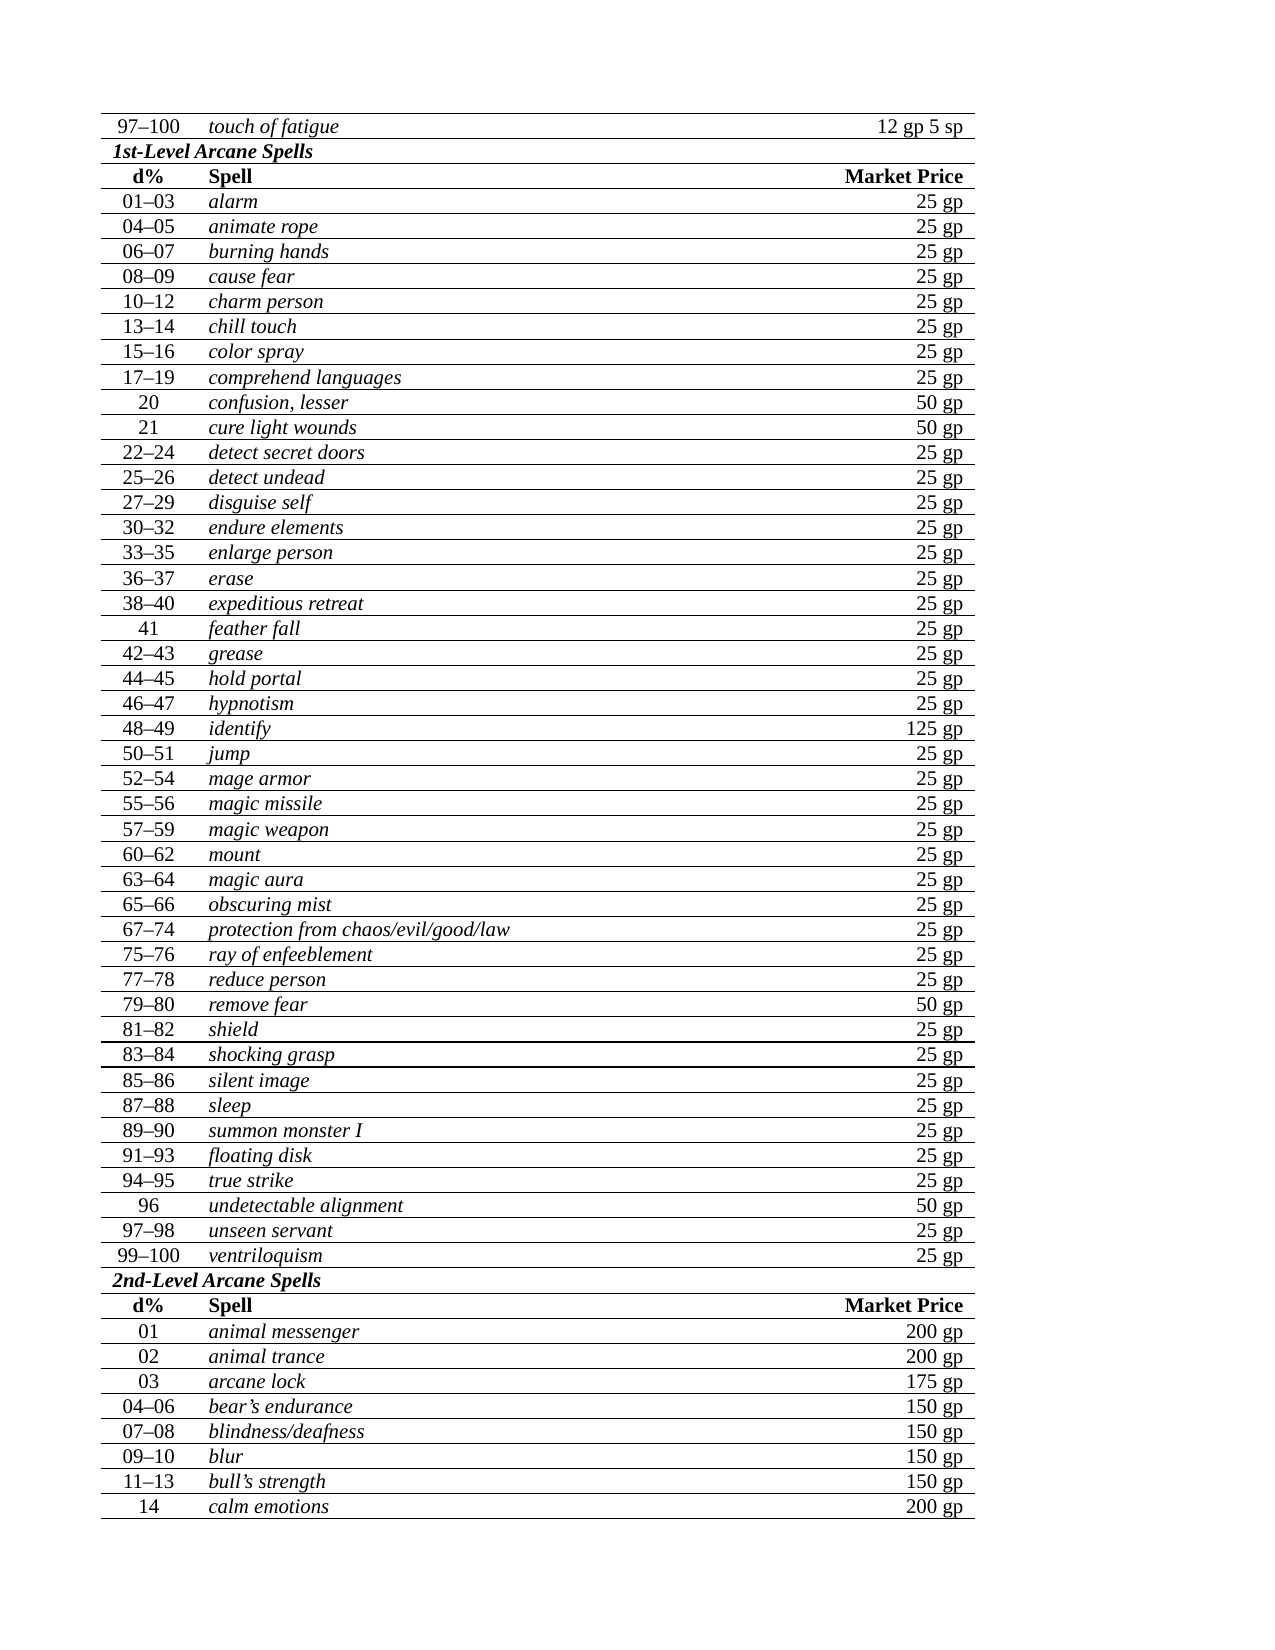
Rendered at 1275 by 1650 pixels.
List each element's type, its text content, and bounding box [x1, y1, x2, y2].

table_cell 25 gp [731, 340, 975, 363]
table_cell sleep [196, 1093, 731, 1117]
table_cell 25 gp [731, 1218, 975, 1242]
table_cell 25 gp [731, 189, 975, 213]
table_cell 63–64 [101, 867, 196, 891]
table_cell Spell [196, 1294, 731, 1317]
table_cell shocking grasp [196, 1043, 731, 1066]
table_cell 77–78 [101, 967, 196, 991]
table_cell 25 gp [731, 967, 975, 991]
table_cell 07–08 [101, 1419, 196, 1443]
table_cell 03 [101, 1369, 196, 1393]
table_cell touch of fatigue [196, 114, 731, 138]
table_cell 94–95 [101, 1168, 196, 1192]
table_cell 25 gp [731, 917, 975, 941]
table_cell 15–16 [101, 340, 196, 363]
table_cell hypnotism [196, 691, 731, 715]
table_cell Market Price [731, 164, 975, 188]
table_cell 25 gp [731, 1243, 975, 1267]
table_cell 25 gp [731, 766, 975, 790]
table_cell 25 gp [731, 892, 975, 916]
table_cell 25 gp [731, 289, 975, 313]
table_cell 14 [101, 1494, 196, 1518]
table_cell 25 gp [731, 1043, 975, 1066]
table_cell hold portal [196, 666, 731, 690]
table_cell arcane lock [196, 1369, 731, 1393]
table_cell 25 gp [731, 942, 975, 966]
table_cell 50–51 [101, 741, 196, 765]
table_cell enlarge person [196, 540, 731, 564]
table_cell detect undead [196, 465, 731, 489]
table_cell 96 [101, 1193, 196, 1217]
table_cell unseen servant [196, 1218, 731, 1242]
table_cell expeditious retreat [196, 591, 731, 614]
table_cell 02 [101, 1344, 196, 1368]
table_cell 25 gp [731, 264, 975, 288]
table_cell 09–10 [101, 1444, 196, 1468]
table_cell 79–80 [101, 992, 196, 1016]
table_cell 25 gp [731, 1017, 975, 1041]
table_cell ray of enfeeblement [196, 942, 731, 966]
table_cell 25 gp [731, 214, 975, 238]
table_cell 27–29 [101, 490, 196, 514]
table_cell 200 gp [731, 1319, 975, 1343]
table_cell 25 gp [731, 540, 975, 564]
table_cell 25 gp [731, 490, 975, 514]
table_cell 21 [101, 415, 196, 439]
table_cell 25 gp [731, 239, 975, 263]
table_cell animal trance [196, 1344, 731, 1368]
table_cell burning hands [196, 239, 731, 263]
table_cell 67–74 [101, 917, 196, 941]
table_cell 91–93 [101, 1143, 196, 1167]
table_cell 25 gp [731, 565, 975, 589]
table_cell undetectable alignment [196, 1193, 731, 1217]
table_cell Spell [196, 164, 731, 188]
table_cell silent image [196, 1068, 731, 1092]
table_cell 81–82 [101, 1017, 196, 1041]
table_cell 30–32 [101, 515, 196, 539]
table_cell 150 gp [731, 1419, 975, 1443]
table_cell 25 gp [731, 691, 975, 715]
table_cell 01 [101, 1319, 196, 1343]
table_cell 55–56 [101, 791, 196, 815]
table_cell 89–90 [101, 1118, 196, 1142]
table_cell 25 gp [731, 365, 975, 389]
table_cell bull’s strength [196, 1469, 731, 1493]
table_cell mage armor [196, 766, 731, 790]
table_cell confusion, lesser [196, 390, 731, 414]
table_cell 11–13 [101, 1469, 196, 1493]
table_cell 46–47 [101, 691, 196, 715]
table_cell calm emotions [196, 1494, 731, 1518]
table_cell 125 gp [731, 716, 975, 740]
table_cell obscuring mist [196, 892, 731, 916]
table_cell 06–07 [101, 239, 196, 263]
table_cell 33–35 [101, 540, 196, 564]
table_cell 04–06 [101, 1394, 196, 1418]
table_cell 75–76 [101, 942, 196, 966]
table_cell jump [196, 741, 731, 765]
table_cell true strike [196, 1168, 731, 1192]
table_cell 25 gp [731, 616, 975, 640]
table_cell magic aura [196, 867, 731, 891]
table_cell 25 gp [731, 867, 975, 891]
table_cell 25 gp [731, 1143, 975, 1167]
table_cell 25 gp [731, 1093, 975, 1117]
table_cell 25 gp [731, 666, 975, 690]
table_cell bear’s endurance [196, 1394, 731, 1418]
table_cell 200 gp [731, 1494, 975, 1518]
table_cell 44–45 [101, 666, 196, 690]
table_cell grease [196, 641, 731, 665]
table_cell 150 gp [731, 1444, 975, 1468]
table_cell 97–98 [101, 1218, 196, 1242]
table_cell 48–49 [101, 716, 196, 740]
table_cell animal messenger [196, 1319, 731, 1343]
table_cell d% [101, 1294, 196, 1317]
table_cell detect secret doors [196, 440, 731, 464]
table_cell identify [196, 716, 731, 740]
table_cell 25 gp [731, 314, 975, 338]
table_cell 25 gp [731, 1118, 975, 1142]
table_cell 41 [101, 616, 196, 640]
table_cell 150 gp [731, 1394, 975, 1418]
table_cell 42–43 [101, 641, 196, 665]
table_cell 97–100 [101, 114, 196, 138]
table_cell 87–88 [101, 1093, 196, 1117]
table_cell 65–66 [101, 892, 196, 916]
table_cell 38–40 [101, 591, 196, 614]
table_cell 25 gp [731, 641, 975, 665]
table_cell erase [196, 565, 731, 589]
table_cell 25 gp [731, 1168, 975, 1192]
table_cell 50 gp [731, 1193, 975, 1217]
table_cell 22–24 [101, 440, 196, 464]
table_cell blindness/deafness [196, 1419, 731, 1443]
table_cell 12 gp 5 sp [731, 114, 975, 138]
table_cell 36–37 [101, 565, 196, 589]
table_cell 25 gp [731, 465, 975, 489]
table_cell 175 gp [731, 1369, 975, 1393]
table_cell 25 gp [731, 440, 975, 464]
table_cell mount [196, 842, 731, 866]
table_cell 150 gp [731, 1469, 975, 1493]
table_cell 60–62 [101, 842, 196, 866]
table_cell floating disk [196, 1143, 731, 1167]
table_cell endure elements [196, 515, 731, 539]
table_cell protection from chaos/evil/good/law [196, 917, 731, 941]
table_cell color spray [196, 340, 731, 363]
table_cell comprehend languages [196, 365, 731, 389]
table_cell 08–09 [101, 264, 196, 288]
table_cell 50 gp [731, 415, 975, 439]
table_cell 04–05 [101, 214, 196, 238]
table_cell shield [196, 1017, 731, 1041]
table_cell Market Price [731, 1294, 975, 1317]
table_cell 1st-Level Arcane Spells [101, 139, 975, 163]
table_cell 83–84 [101, 1043, 196, 1066]
table_cell remove fear [196, 992, 731, 1016]
table_cell 01–03 [101, 189, 196, 213]
table_cell 20 [101, 390, 196, 414]
table_cell charm person [196, 289, 731, 313]
table_cell 25–26 [101, 465, 196, 489]
table_cell disguise self [196, 490, 731, 514]
table_cell 25 gp [731, 791, 975, 815]
table_cell animate rope [196, 214, 731, 238]
table_cell 17–19 [101, 365, 196, 389]
table_cell blur [196, 1444, 731, 1468]
table_cell 25 gp [731, 741, 975, 765]
table_cell 2nd-Level Arcane Spells [101, 1268, 975, 1292]
table_cell 50 gp [731, 390, 975, 414]
table_cell magic missile [196, 791, 731, 815]
table_cell magic weapon [196, 816, 731, 841]
table_cell 25 gp [731, 591, 975, 614]
table_cell ventriloquism [196, 1243, 731, 1267]
table_cell 200 gp [731, 1344, 975, 1368]
table_cell 25 gp [731, 515, 975, 539]
table_cell cure light wounds [196, 415, 731, 439]
table_cell 52–54 [101, 766, 196, 790]
table_cell 13–14 [101, 314, 196, 338]
table_cell 25 gp [731, 842, 975, 866]
table_cell cause fear [196, 264, 731, 288]
table_cell 99–100 [101, 1243, 196, 1267]
table_cell 10–12 [101, 289, 196, 313]
table_cell 25 gp [731, 816, 975, 841]
table_cell 50 gp [731, 992, 975, 1016]
table_cell 85–86 [101, 1068, 196, 1092]
table_cell summon monster I [196, 1118, 731, 1142]
table_cell chill touch [196, 314, 731, 338]
table_cell alarm [196, 189, 731, 213]
table_cell 57–59 [101, 816, 196, 841]
table_cell feather fall [196, 616, 731, 640]
table_cell 25 gp [731, 1068, 975, 1092]
table_cell d% [101, 164, 196, 188]
table_cell reduce person [196, 967, 731, 991]
